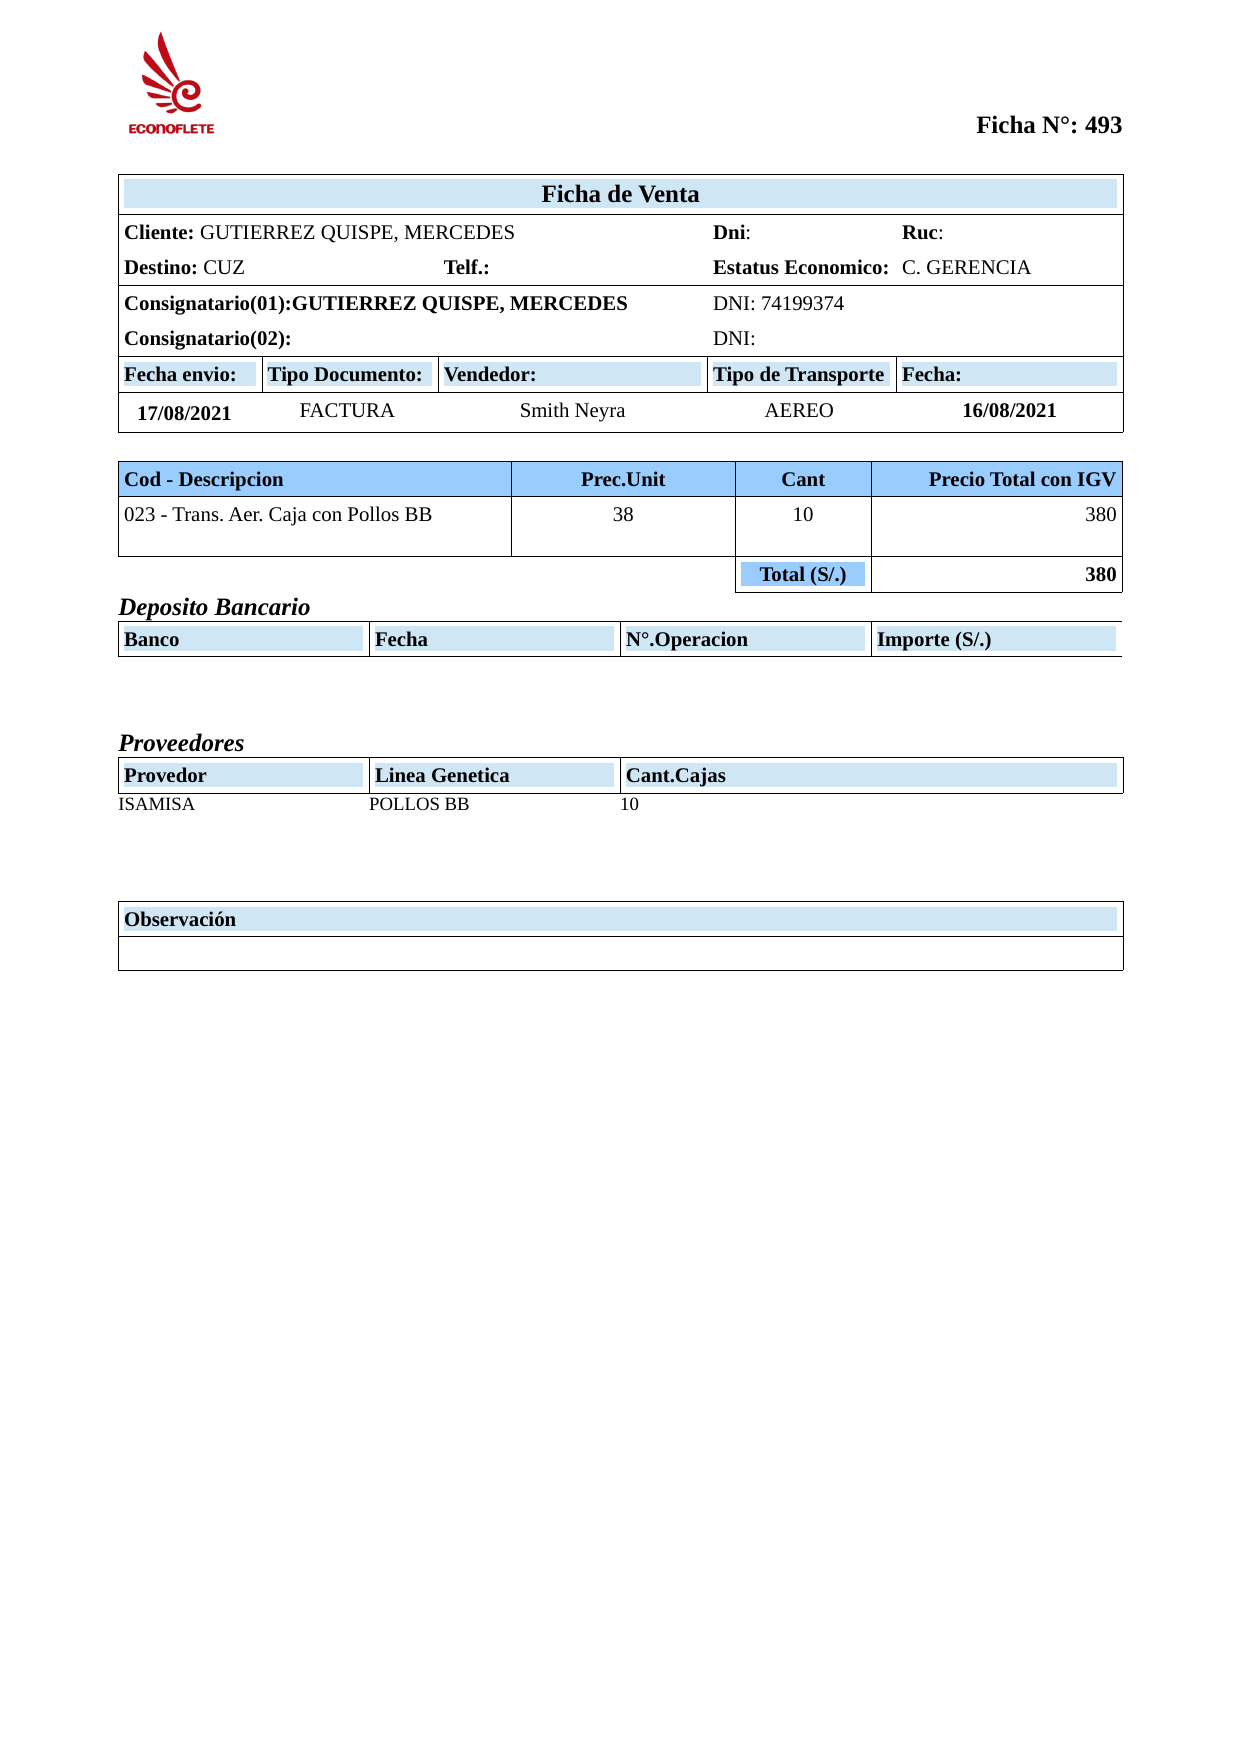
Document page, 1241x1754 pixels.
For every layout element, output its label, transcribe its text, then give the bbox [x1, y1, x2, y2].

table_cell [118, 705, 369, 728]
table_header Cant [736, 462, 871, 496]
table_cell [118, 858, 369, 879]
table_cell [118, 680, 369, 704]
table_cell AEREO [707, 393, 896, 432]
table_cell 380 [872, 557, 1122, 592]
table_cell Smith Neyra [438, 393, 707, 432]
table_cell [369, 657, 620, 680]
table_header Observación [119, 902, 1123, 936]
table_cell DNI: [707, 321, 1123, 356]
table_header Banco [119, 622, 369, 656]
table_cell [118, 557, 511, 592]
table_cell Fecha: [897, 357, 1123, 392]
table_cell Dni: [707, 215, 896, 249]
table_cell 023 - Trans. Aer. Caja con Pollos BB [119, 497, 511, 556]
table_cell [871, 657, 1122, 680]
table_cell [620, 858, 1123, 879]
table_cell [620, 879, 1123, 901]
table_cell 17/08/2021 [119, 393, 262, 432]
table_cell [871, 680, 1122, 704]
table_cell POLLOS BB [369, 794, 620, 814]
table_header Fecha [370, 622, 620, 656]
table_cell [369, 879, 620, 901]
table_cell Ruc: [896, 215, 1123, 249]
table_cell [369, 836, 620, 858]
table_cell 380 [872, 497, 1122, 556]
table_cell Fecha envio: [119, 357, 262, 392]
table_header Importe (S/.) [872, 622, 1122, 656]
table_header Precio Total con IGV [872, 462, 1122, 496]
table_cell Estatus Economico: [707, 249, 896, 285]
table_cell [620, 705, 871, 728]
table_cell Telf.: [438, 249, 707, 285]
table_cell FACTURA [262, 393, 438, 432]
table_cell C. GERENCIA [896, 249, 1123, 285]
table_cell Cliente: GUTIERREZ QUISPE, MERCEDES [119, 215, 707, 249]
table_cell 16/08/2021 [896, 393, 1123, 432]
table_cell [118, 836, 369, 858]
table_header Cant.Cajas [621, 758, 1123, 793]
table_header Cod - Descripcion [119, 462, 511, 496]
table_header Ficha de Venta [119, 175, 1123, 214]
table_cell [620, 680, 871, 704]
table_cell 10 [620, 794, 1123, 814]
table_cell [369, 705, 620, 728]
table_cell Tipo Documento: [263, 357, 438, 392]
table_cell Destino: CUZ [119, 249, 438, 285]
table_cell 38 [512, 497, 735, 556]
table_cell Total (S/.) [736, 557, 871, 592]
text Proveedores [118, 728, 1122, 757]
text Deposito Bancario [118, 592, 1122, 621]
picture [118, 31, 225, 134]
table_header Provedor [119, 758, 369, 793]
table_cell ISAMISA [118, 794, 369, 814]
table_cell Vendedor: [439, 357, 707, 392]
table_cell [620, 815, 1123, 836]
table_header Prec.Unit [512, 462, 735, 496]
table_cell [369, 680, 620, 704]
table_cell Tipo de Transporte [708, 357, 896, 392]
table_cell 10 [736, 497, 871, 556]
table_header Linea Genetica [370, 758, 620, 793]
table_cell DNI: 74199374 [707, 286, 1123, 321]
table_cell Consignatario(01):GUTIERREZ QUISPE, MERCEDES [119, 286, 707, 321]
table_cell Consignatario(02): [119, 321, 707, 356]
table_cell [119, 937, 1123, 969]
table_cell [620, 657, 871, 680]
table_cell [511, 557, 735, 592]
table_cell [369, 815, 620, 836]
table_cell [118, 815, 369, 836]
table_cell [871, 705, 1122, 728]
table_cell [369, 858, 620, 879]
table_cell [118, 879, 369, 901]
table_cell [118, 657, 369, 680]
table_cell [620, 836, 1123, 858]
table_header N°.Operacion [621, 622, 871, 656]
